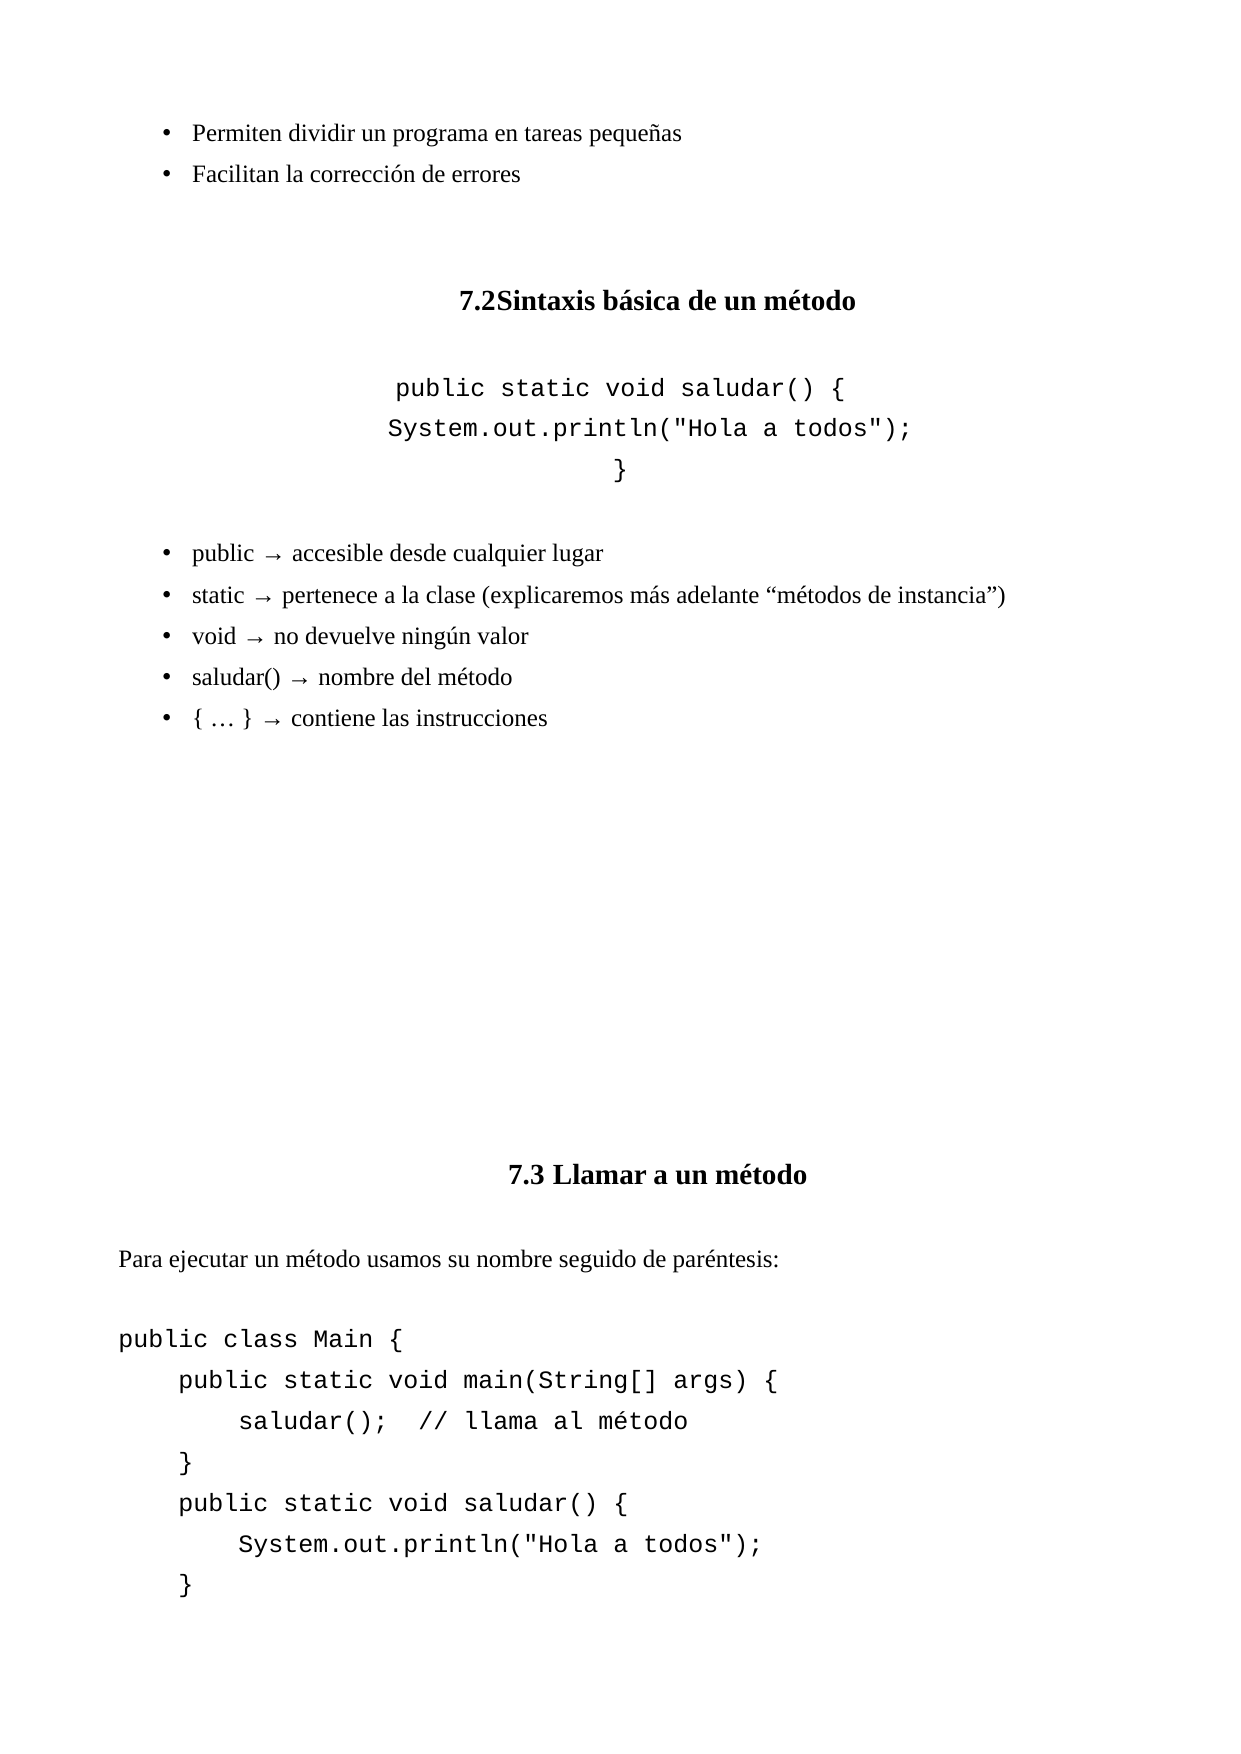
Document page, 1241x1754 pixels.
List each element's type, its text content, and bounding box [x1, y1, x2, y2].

text System.out.println("Hola a todos"); [118, 416, 1122, 444]
list Llamar a un método [193, 1157, 1122, 1191]
text System.out.println("Hola a todos"); [118, 1531, 1122, 1559]
list { … } → contiene las instrucciones [162, 703, 1122, 732]
list saludar() → nombre del método [162, 662, 1122, 691]
text public class Main { [118, 1327, 1122, 1355]
text } [118, 1449, 1122, 1478]
list Sintaxis básica de un método [193, 283, 1122, 317]
text public static void saludar() { [118, 1490, 1122, 1519]
list void → no devuelve ningún valor [162, 621, 1122, 650]
text public static void saludar() { [118, 375, 1122, 403]
list static → pertenece a la clase (explicaremos más adelante “métodos de instancia”) [162, 580, 1122, 608]
text saludar(); // llama al método [118, 1409, 1122, 1437]
list Permiten dividir un programa en tareas pequeñas [162, 118, 1122, 147]
list public → accesible desde cualquier lugar [162, 538, 1122, 567]
text } [118, 457, 1122, 485]
text } [118, 1572, 1122, 1600]
text public static void main(String[] args) { [118, 1368, 1122, 1396]
list Facilitan la corrección de errores [162, 159, 1122, 188]
text Para ejecutar un método usamos su nombre seguido de paréntesis: [118, 1244, 1122, 1273]
